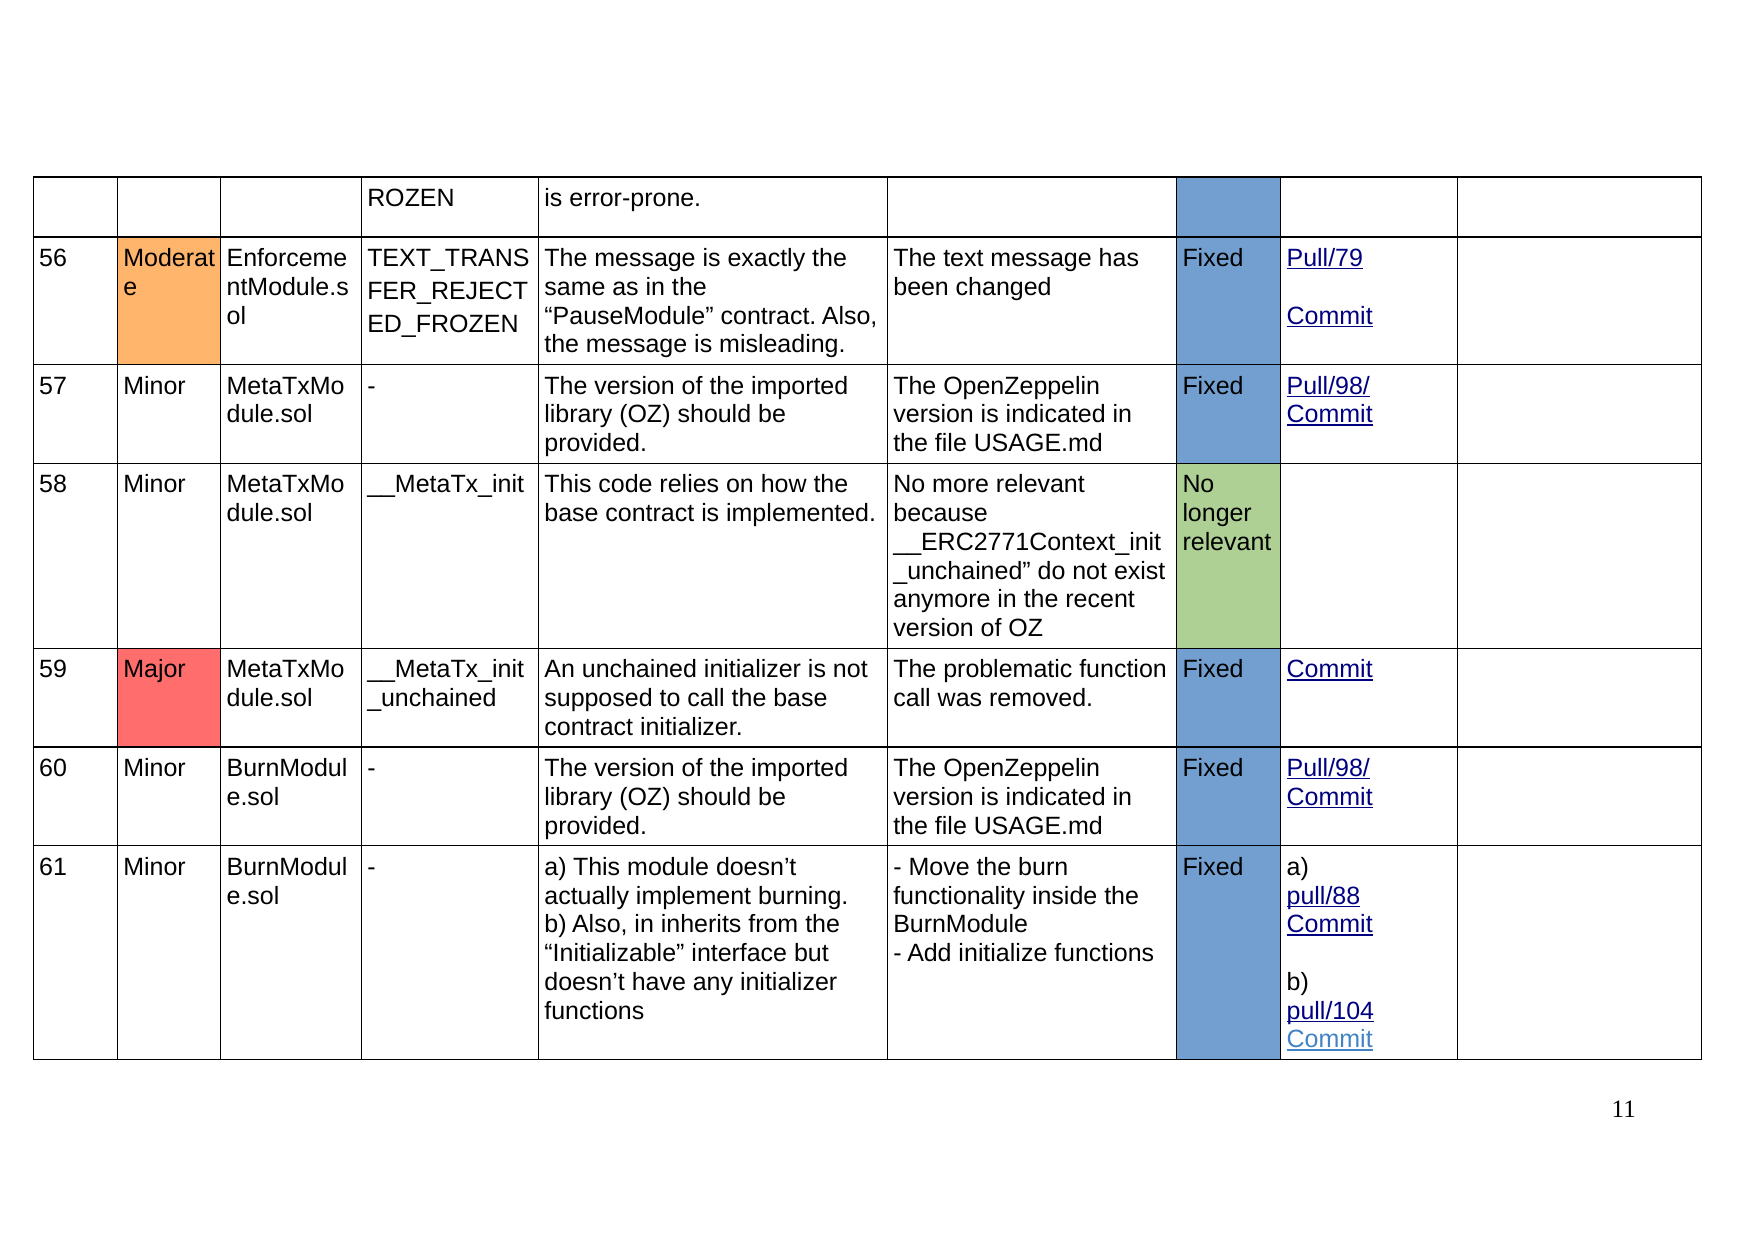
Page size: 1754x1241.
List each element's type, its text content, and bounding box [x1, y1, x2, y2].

table_cell [1458, 649, 1701, 746]
table_cell The message is exactly the same as in the “PauseModule” contract. Also, the message is misleading. [539, 238, 887, 364]
table_cell - [362, 365, 538, 463]
table_cell 60 [34, 748, 117, 845]
table_cell An unchained initializer is not supposed to call the base contract initializer. [539, 649, 887, 746]
table_cell - [362, 748, 538, 845]
table_cell [888, 178, 1176, 236]
table_cell The problematic function call was removed. [888, 649, 1176, 746]
table_cell MetaTxModule.sol [221, 365, 361, 463]
table_cell a) pull/88 Commit b) pull/104 Commit [1281, 846, 1457, 1059]
table_cell Fixed [1177, 649, 1280, 746]
table_cell [221, 178, 361, 236]
table_cell Pull/98/ Commit [1281, 748, 1457, 845]
table_cell EnforcementModule.sol [221, 238, 361, 364]
table_cell [1458, 464, 1701, 648]
table_cell __MetaTx_init_unchained [362, 649, 538, 746]
table_cell Fixed [1177, 238, 1280, 364]
table_cell BurnModule.sol [221, 846, 361, 1059]
table_cell [1458, 365, 1701, 463]
table_cell [1458, 238, 1701, 364]
table_cell __MetaTx_init [362, 464, 538, 648]
table_cell Commit [1281, 649, 1457, 746]
table_cell No more relevant because __ERC2771Context_init_unchained” do not exist anymore in the recent version of OZ [888, 464, 1176, 648]
table_cell The text message has been changed [888, 238, 1176, 364]
table_cell TEXT_TRANSFER_REJECTED_FROZEN [362, 238, 538, 364]
table_cell Pull/79 Commit [1281, 238, 1457, 364]
table_cell [1458, 846, 1701, 1059]
table_cell is error-prone. [539, 178, 887, 236]
table_cell [1281, 464, 1457, 648]
table_cell The version of the imported library (OZ) should be provided. [539, 748, 887, 845]
table_cell 58 [34, 464, 117, 648]
table_cell 57 [34, 365, 117, 463]
table_cell Fixed [1177, 846, 1280, 1059]
table_cell Moderate [118, 238, 220, 364]
table_cell Pull/98/ Commit [1281, 365, 1457, 463]
table_cell Minor [118, 748, 220, 845]
table_cell MetaTxModule.sol [221, 649, 361, 746]
table_cell Major [118, 649, 220, 746]
table_cell Fixed [1177, 365, 1280, 463]
table_cell The OpenZeppelin version is indicated in the file USAGE.md [888, 365, 1176, 463]
table_cell Minor [118, 464, 220, 648]
table_cell This code relies on how the base contract is implemented. [539, 464, 887, 648]
table_cell 61 [34, 846, 117, 1059]
table_cell [118, 178, 220, 236]
table_cell a) This module doesn’t actually implement burning. b) Also, in inherits from the “Initializable” interface but doesn’t have any initializer functions [539, 846, 887, 1059]
table_cell 56 [34, 238, 117, 364]
table_cell The version of the imported library (OZ) should be provided. [539, 365, 887, 463]
table_cell No longer relevant [1177, 464, 1280, 648]
table_cell 59 [34, 649, 117, 746]
table_cell - [362, 846, 538, 1059]
table_cell ROZEN [362, 178, 538, 236]
table_cell MetaTxModule.sol [221, 464, 361, 648]
table_cell [34, 178, 117, 236]
table_cell [1458, 178, 1701, 236]
table_cell Minor [118, 846, 220, 1059]
table_cell [1177, 178, 1280, 236]
table_cell [1458, 748, 1701, 845]
table_cell BurnModule.sol [221, 748, 361, 845]
table_cell Minor [118, 365, 220, 463]
table_cell Fixed [1177, 748, 1280, 845]
table_cell - Move the burn functionality inside the BurnModule - Add initialize functions [888, 846, 1176, 1059]
table_cell [1281, 178, 1457, 236]
table_cell The OpenZeppelin version is indicated in the file USAGE.md [888, 748, 1176, 845]
